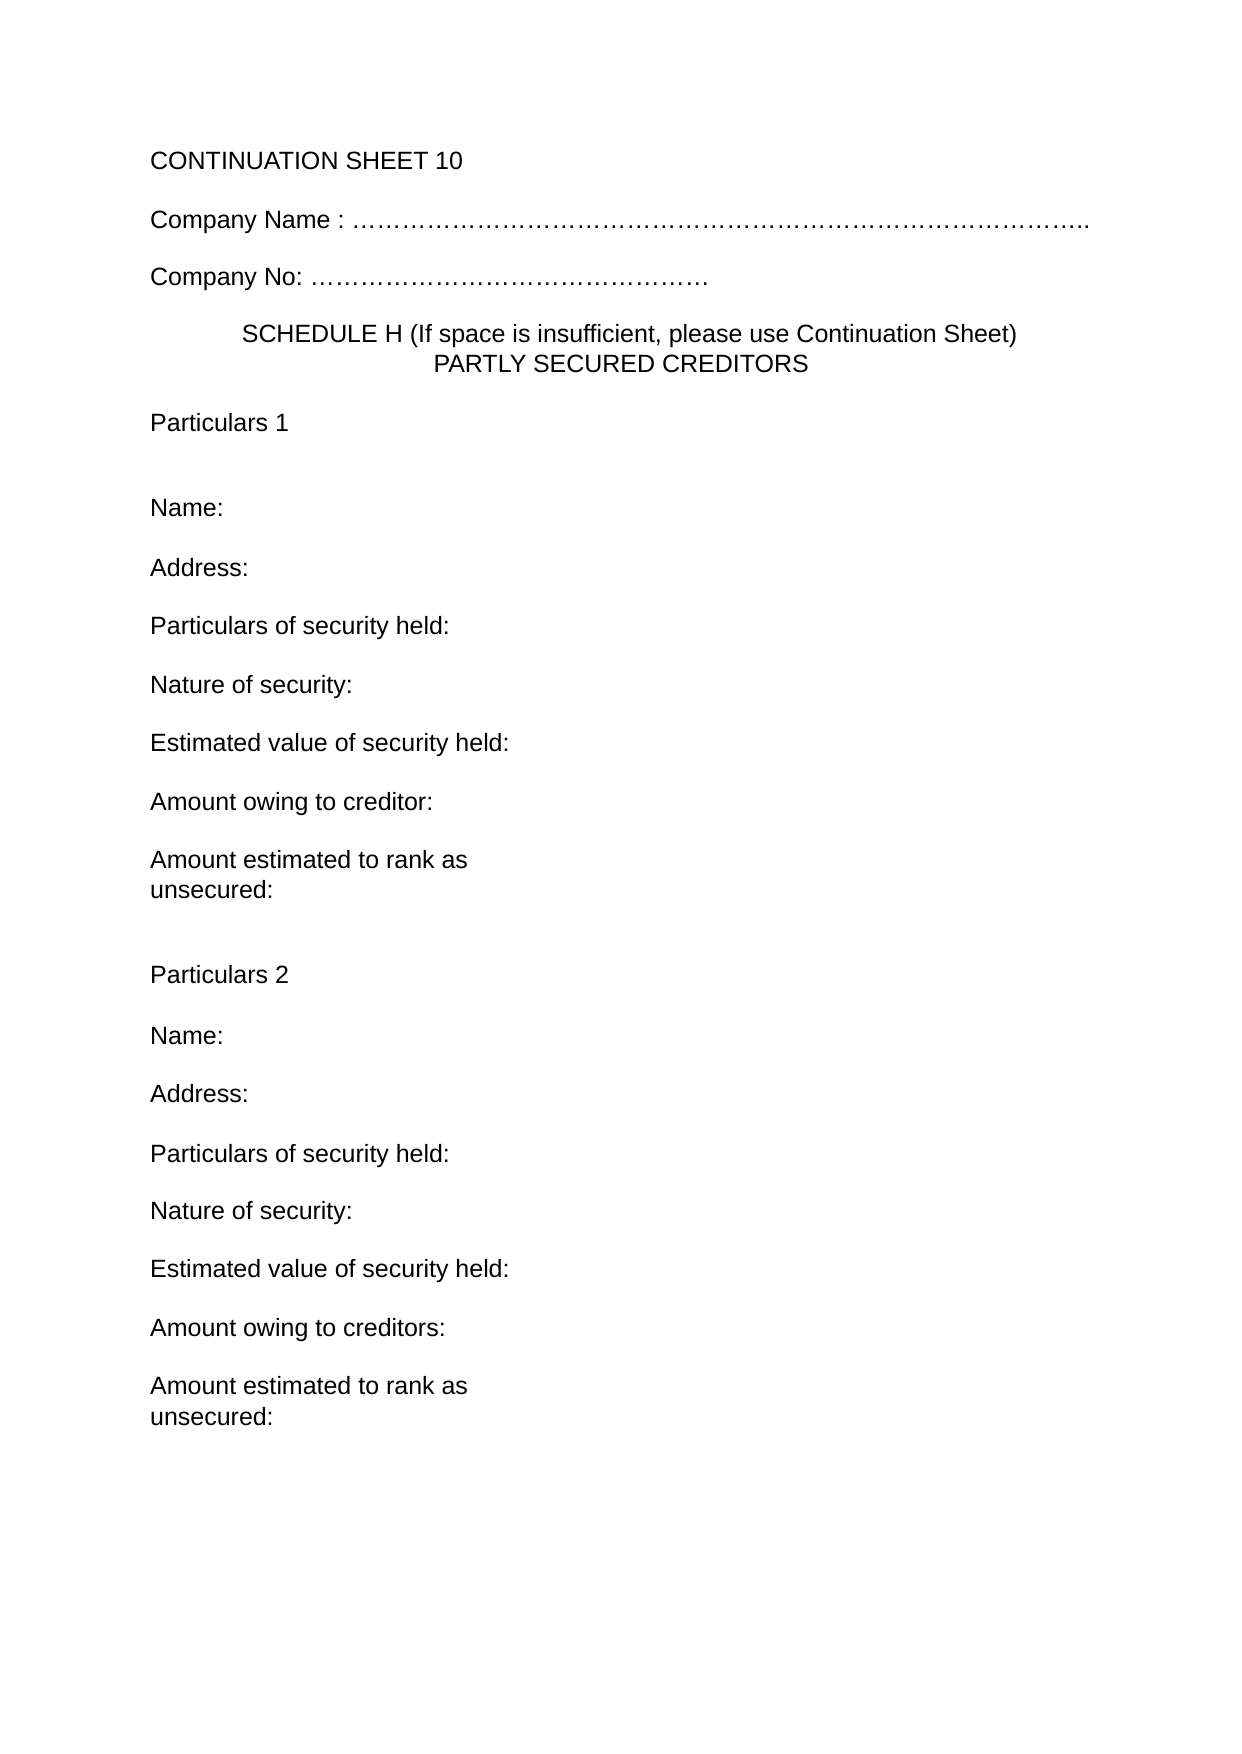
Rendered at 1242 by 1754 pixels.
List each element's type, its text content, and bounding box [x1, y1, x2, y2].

text Particulars 2 [150, 949, 1228, 992]
text Name: [150, 483, 1228, 524]
text Amount estimated to rank as [150, 1367, 1228, 1401]
text Address: [150, 547, 1228, 584]
text SCHEDULE H (If space is insufficient, please use Continuation Sheet) [242, 315, 1228, 349]
text Estimated value of security held: [150, 1249, 1228, 1285]
text unsecured: [150, 1401, 1228, 1432]
text Amount estimated to rank as [150, 839, 1228, 875]
text Amount owing to creditors: [150, 1307, 1228, 1344]
text Address: [150, 1074, 1228, 1110]
text PARTLY SECURED CREDITORS [433, 349, 1228, 379]
text Particulars of security held: [150, 606, 1228, 641]
text Company Name : …………………………………………………………………………….. [150, 200, 1228, 236]
text Estimated value of security held: [150, 723, 1228, 759]
text Amount owing to creditor: [150, 781, 1228, 817]
text Name: [150, 1014, 1228, 1052]
text unsecured: [150, 875, 1228, 904]
text CONTINUATION SHEET 10 [150, 136, 1228, 178]
text Particulars 1 [150, 401, 1228, 438]
text Company No: ………………………………………… [150, 258, 1228, 293]
text Nature of security: [150, 663, 1228, 701]
text Particulars of security held: [150, 1132, 1228, 1169]
text Nature of security: [150, 1192, 1228, 1226]
